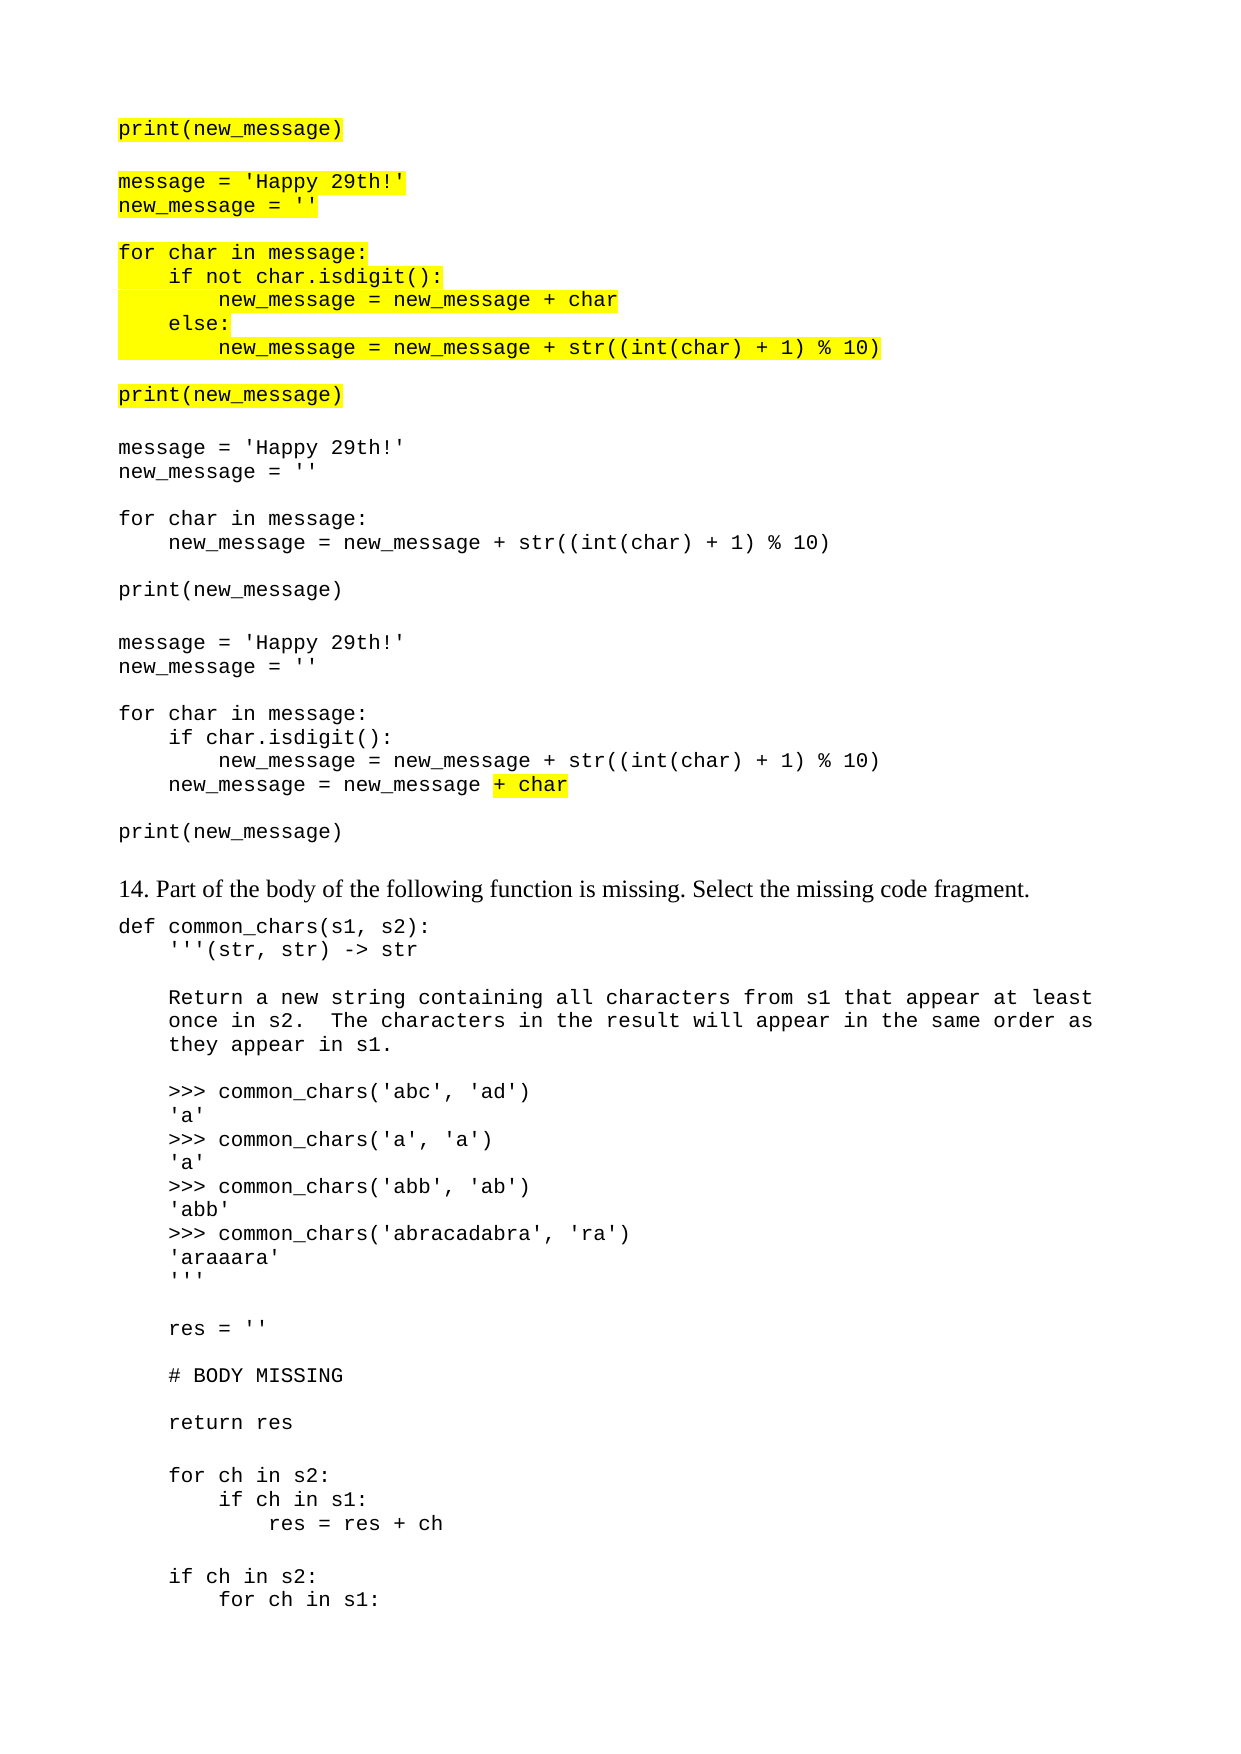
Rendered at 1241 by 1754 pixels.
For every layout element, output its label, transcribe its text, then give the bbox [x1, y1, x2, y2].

text >>> common_chars('a', 'a') [118, 1128, 1122, 1152]
text for char in message: [118, 242, 1122, 266]
text if ch in s1: [118, 1489, 1122, 1513]
text # BODY MISSING [118, 1365, 1122, 1389]
text >>> common_chars('abracadabra', 'ra') [118, 1223, 1122, 1247]
text res = res + ch [118, 1513, 1122, 1536]
text 'a' [118, 1152, 1122, 1176]
text for char in message: [118, 508, 1122, 532]
text new_message = new_message + char [118, 774, 1122, 798]
text new_message = '' [118, 195, 1122, 218]
text print(new_message) [118, 384, 1122, 408]
text for ch in s2: [118, 1465, 1122, 1489]
text 'a' [118, 1105, 1122, 1128]
text print(new_message) [118, 579, 1122, 603]
text new_message = '' [118, 656, 1122, 679]
text >>> common_chars('abb', 'ab') [118, 1176, 1122, 1199]
text res = '' [118, 1318, 1122, 1341]
text new_message = new_message + str((int(char) + 1) % 10) [118, 532, 1122, 555]
text once in s2. The characters in the result will appear in the same order as [118, 1010, 1122, 1034]
text 14. Part of the body of the following function is missing. Select the missing code fragment. [118, 874, 1122, 903]
text new_message = new_message + char [118, 289, 1122, 313]
text message = 'Happy 29th!' [118, 632, 1122, 656]
text print(new_message) [118, 821, 1122, 845]
text 'araaara' [118, 1247, 1122, 1270]
text '''(str, str) -> str [118, 939, 1122, 963]
text >>> common_chars('abc', 'ad') [118, 1081, 1122, 1105]
text print(new_message) [118, 118, 1122, 142]
text for ch in s1: [118, 1589, 1122, 1613]
text Return a new string containing all characters from s1 that appear at least [118, 987, 1122, 1010]
text for char in message: [118, 703, 1122, 727]
text if not char.isdigit(): [118, 266, 1122, 289]
text 'abb' [118, 1199, 1122, 1223]
text new_message = new_message + str((int(char) + 1) % 10) [118, 750, 1122, 774]
text new_message = new_message + str((int(char) + 1) % 10) [118, 337, 1122, 360]
text they appear in s1. [118, 1034, 1122, 1058]
text else: [118, 313, 1122, 337]
text message = 'Happy 29th!' [118, 437, 1122, 461]
text if ch in s2: [118, 1566, 1122, 1589]
text def common_chars(s1, s2): [118, 916, 1122, 939]
text new_message = '' [118, 461, 1122, 484]
text if char.isdigit(): [118, 727, 1122, 750]
text ''' [118, 1270, 1122, 1294]
text return res [118, 1412, 1122, 1436]
text message = 'Happy 29th!' [118, 171, 1122, 195]
